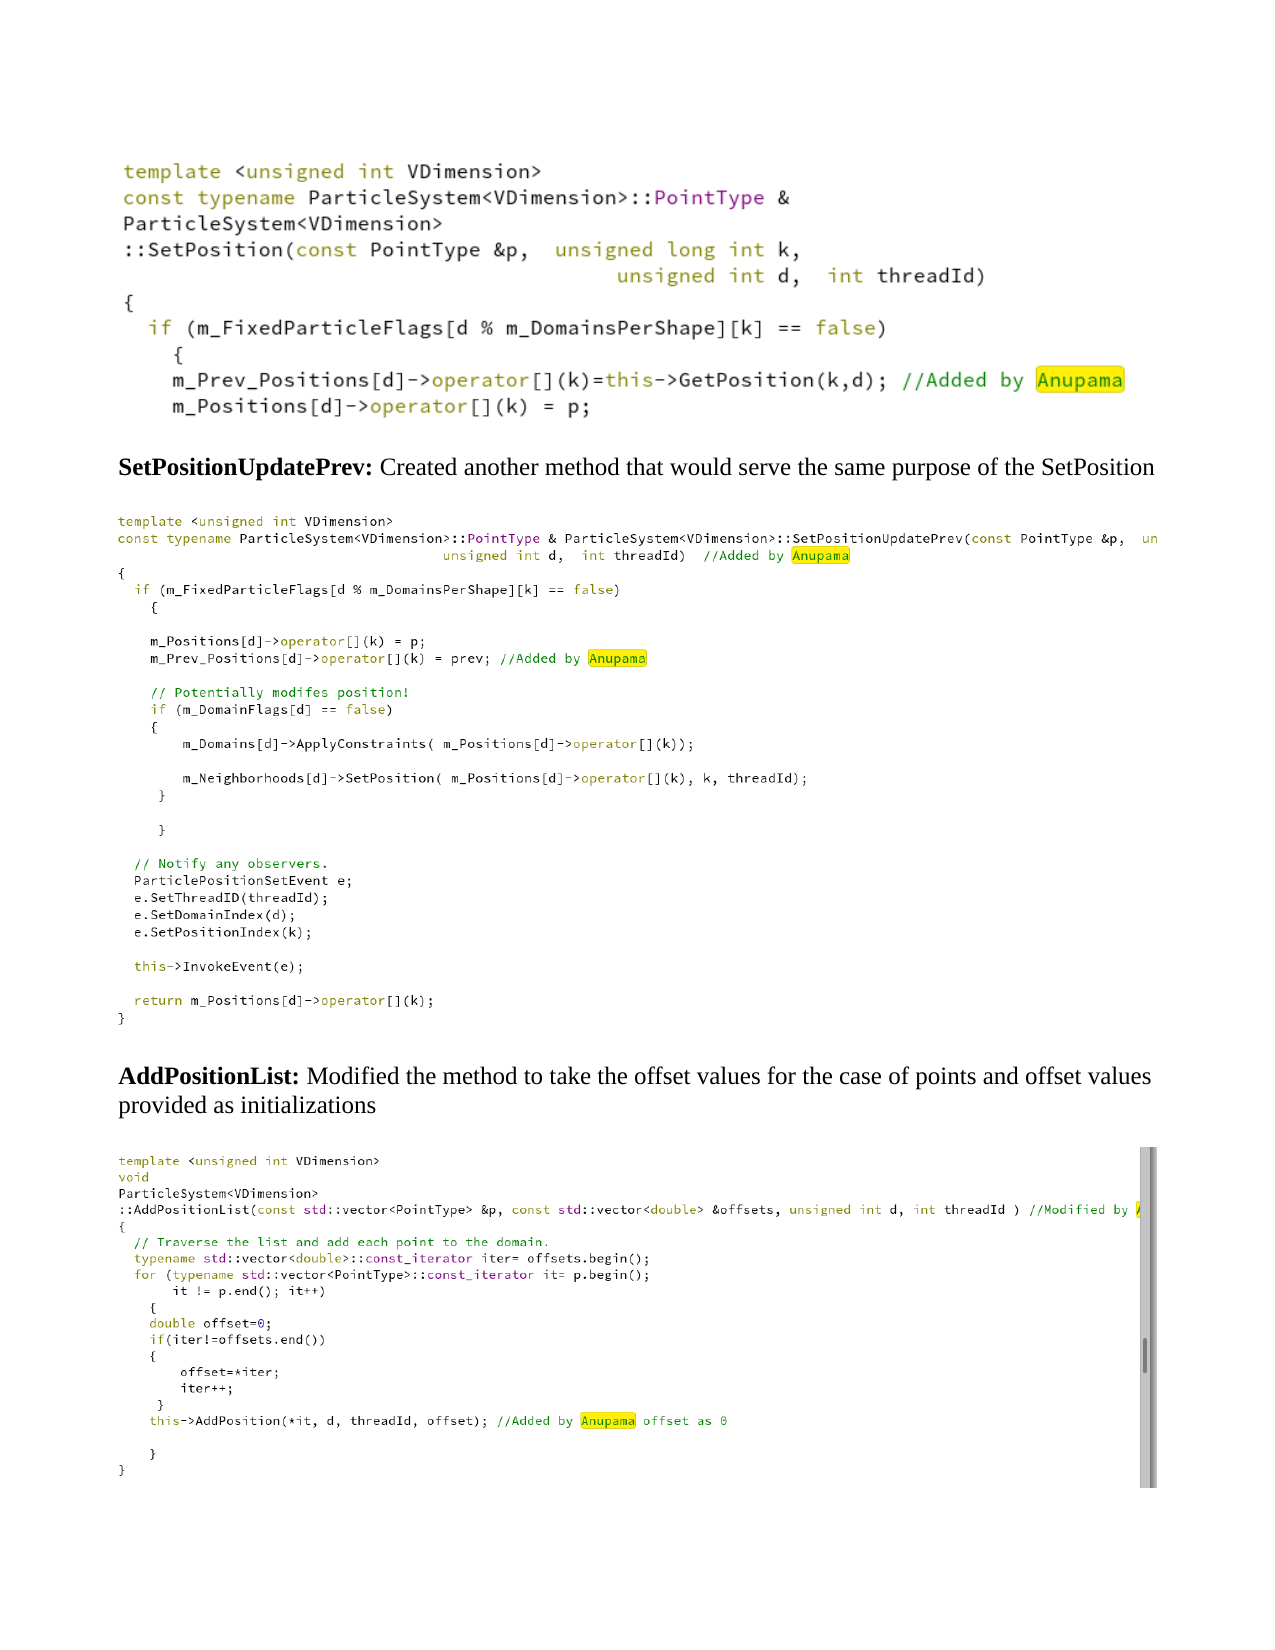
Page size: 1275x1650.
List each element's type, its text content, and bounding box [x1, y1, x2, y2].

text SetPositionUpdatePrev: Created another method that would serve the same purpose of the SetPosition [118, 452, 1157, 481]
picture [118, 146, 1157, 424]
picture [118, 1147, 1157, 1488]
picture [118, 509, 1157, 1033]
text AddPositionList: Modified the method to take the offset values for the case of points and offset values provided as initializations [118, 1061, 1157, 1119]
